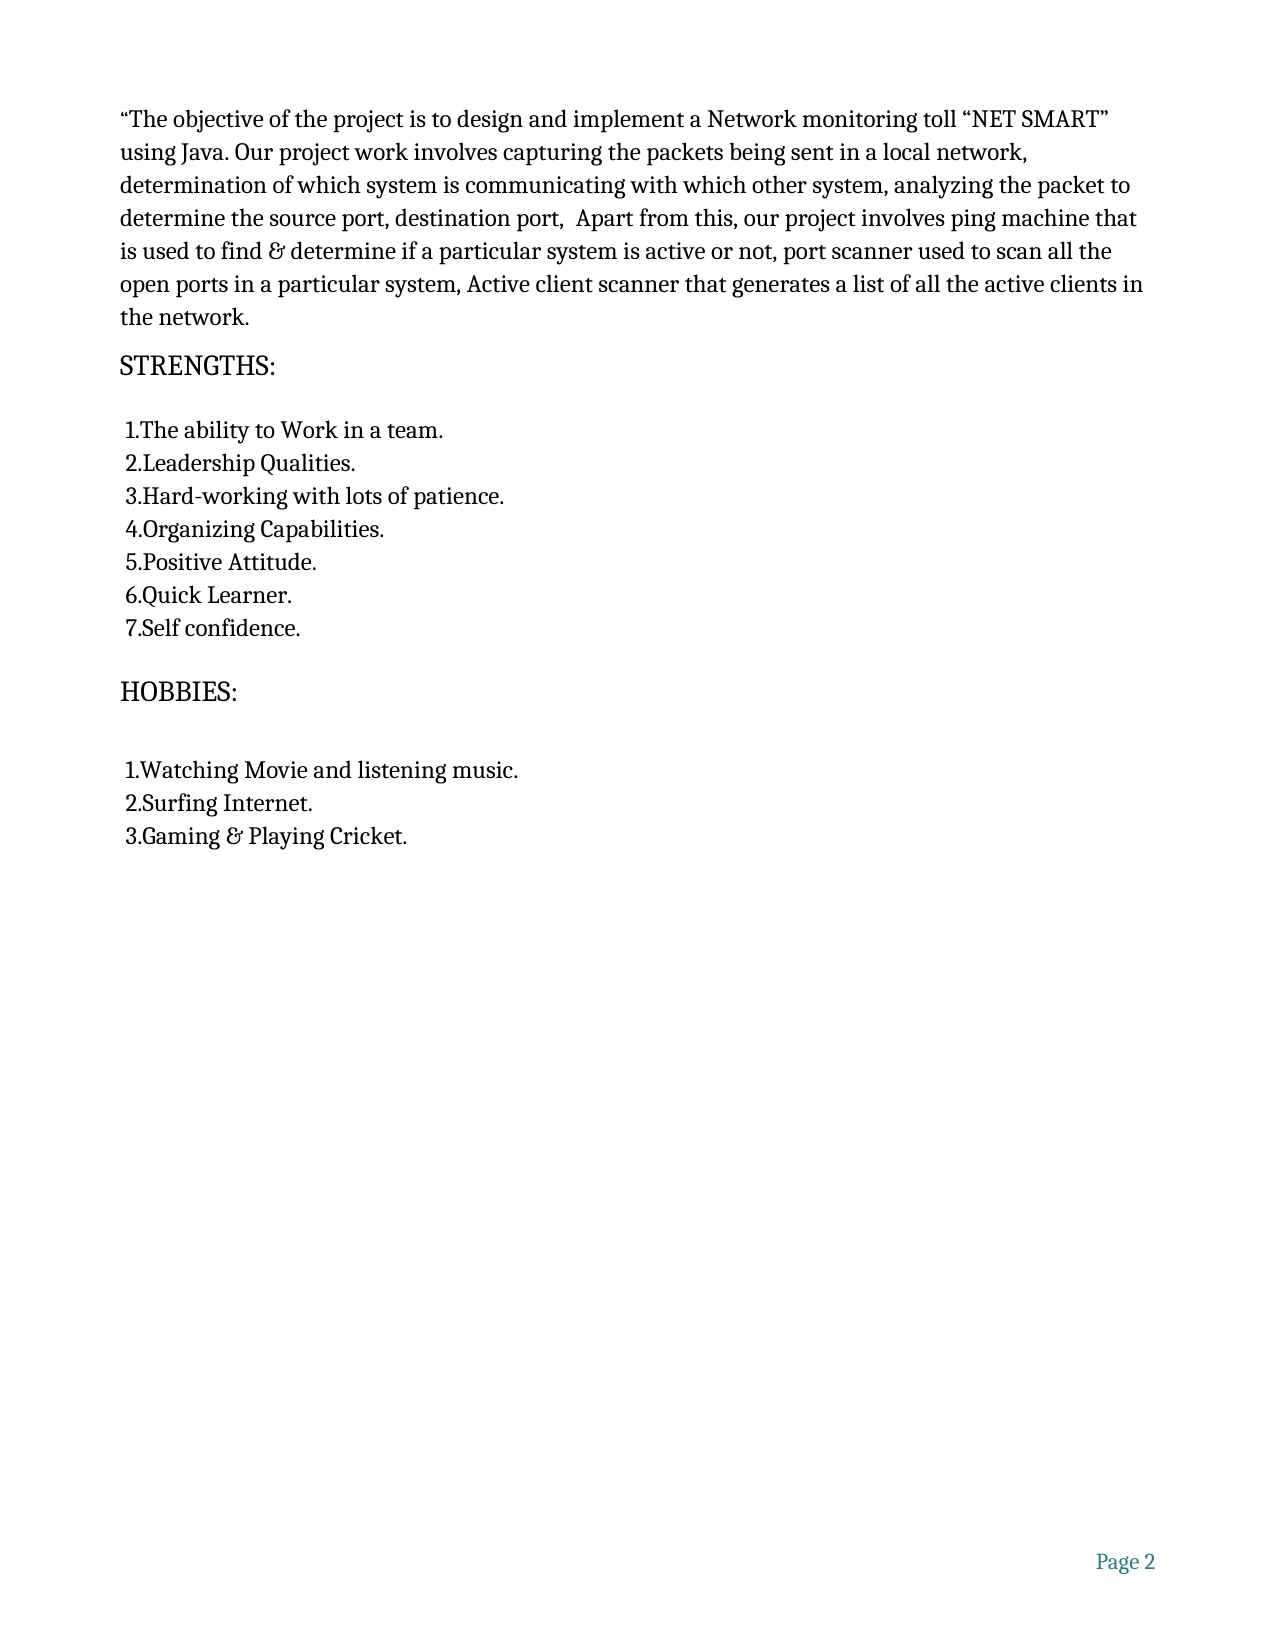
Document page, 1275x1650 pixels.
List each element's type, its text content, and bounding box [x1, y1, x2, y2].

text 2.Leadership Qualities. [120, 449, 1155, 478]
text 4.Organizing Capabilities. [120, 515, 1155, 544]
text 1.The ability to Work in a team. [120, 416, 1155, 445]
subtitle HOBBIES: [120, 662, 1155, 709]
text 6.Quick Learner. [120, 581, 1155, 610]
text 2.Surfing Internet. [120, 788, 1155, 817]
text 7.Self confidence. [120, 614, 1155, 643]
text 5.Positive Attitude. [120, 548, 1155, 577]
text 3.Gaming & Playing Cricket. [120, 822, 1155, 850]
text 1.Watching Movie and listening music. [120, 756, 1155, 784]
subtitle STRENGTHS: [120, 336, 1155, 383]
text 3.Hard-working with lots of patience. [120, 482, 1155, 511]
text “The objective of the project is to design and implement a Network monitoring toll “NET SMART” using Java. Our project work involves capturing the packets being sent in a local network, determination of which system is communicating with which other system, analyzing the packet to determine the source port, destination port, Apart from this, our project involves ping machine that is used to find & determine if a particular system is active or not, port scanner used to scan all the open ports in a particular system, Active client scanner that generates a list of all the active clients in the network. [120, 105, 1155, 332]
